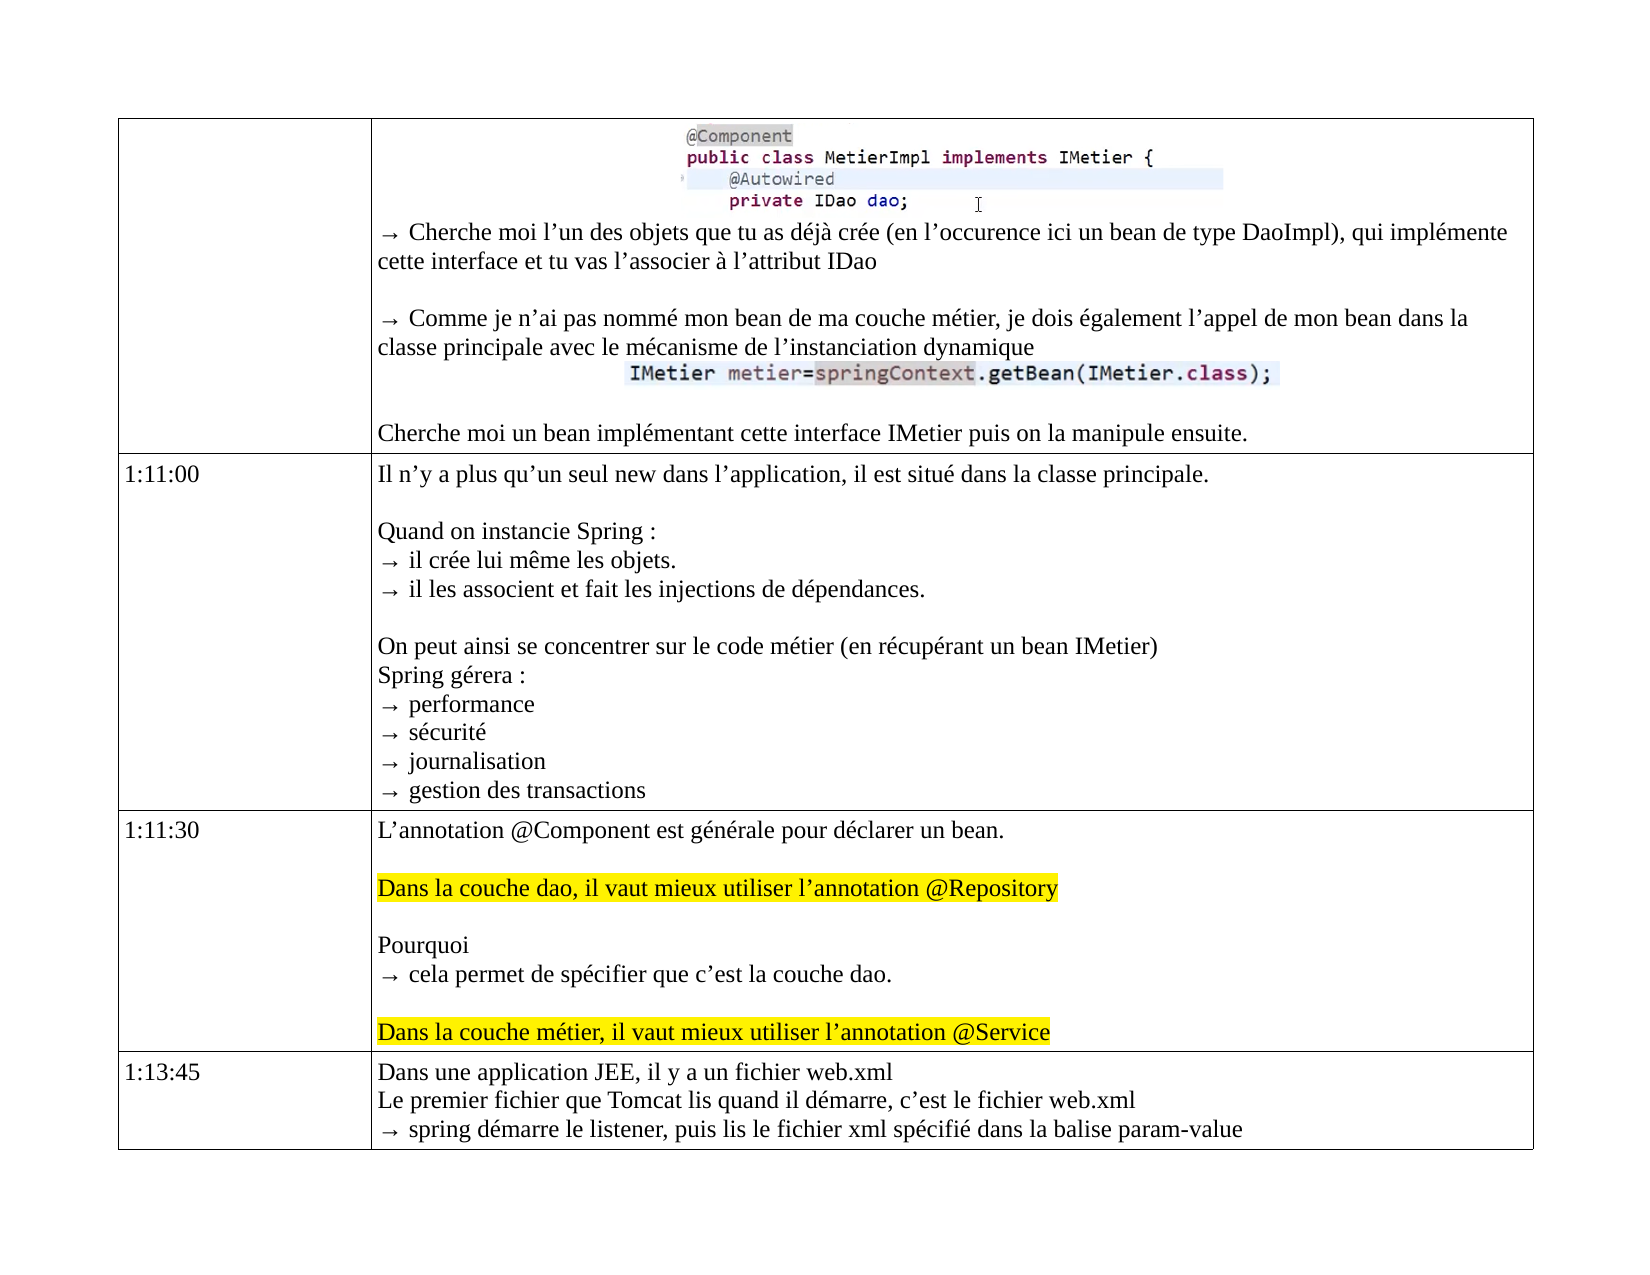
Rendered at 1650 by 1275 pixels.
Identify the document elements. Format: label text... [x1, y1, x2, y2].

table_cell L’annotation @Component est générale pour déclarer un bean. Dans la couche dao, il vaut mieux utiliser l’annotation @Repository Pourquoi → cela permet de spécifier que c’est la couche dao. Dans la couche métier, il vaut mieux utiliser l’annotation @Service [372, 811, 1533, 1051]
table_cell 1:13:45 [119, 1052, 371, 1149]
table_cell 1:11:30 [119, 811, 371, 1051]
table_cell Il n’y a plus qu’un seul new dans l’application, il est situé dans la classe principale. Quand on instancie Spring : → il crée lui même les objets. → il les associent et fait les injections de dépendances. On peut ainsi se concentrer sur le code métier (en récupérant un bean IMetier) Spring gérera : → performance → sécurité → journalisation → gestion des transactions [372, 454, 1533, 809]
picture [680, 123, 1224, 218]
table_cell → Cherche moi l’un des objets que tu as déjà crée (en l’occurence ici un bean de type DaoImpl), qui implémente cette interface et tu vas l’associer à l’attribut IDao → Comme je n’ai pas nommé mon bean de ma couche métier, je dois également l’appel de mon bean dans la classe principale avec le mécanisme de l’instanciation dynamique Cherche moi un bean implémentant cette interface IMetier puis on la manipule ensuite. [372, 119, 1533, 453]
table_cell Dans une application JEE, il y a un fichier web.xml Le premier fichier que Tomcat lis quand il démarre, c’est le fichier web.xml → spring démarre le listener, puis lis le fichier xml spécifié dans la balise param-value [372, 1052, 1533, 1149]
table_cell [119, 119, 371, 453]
picture [624, 361, 1280, 390]
table_cell 1:11:00 [119, 454, 371, 809]
